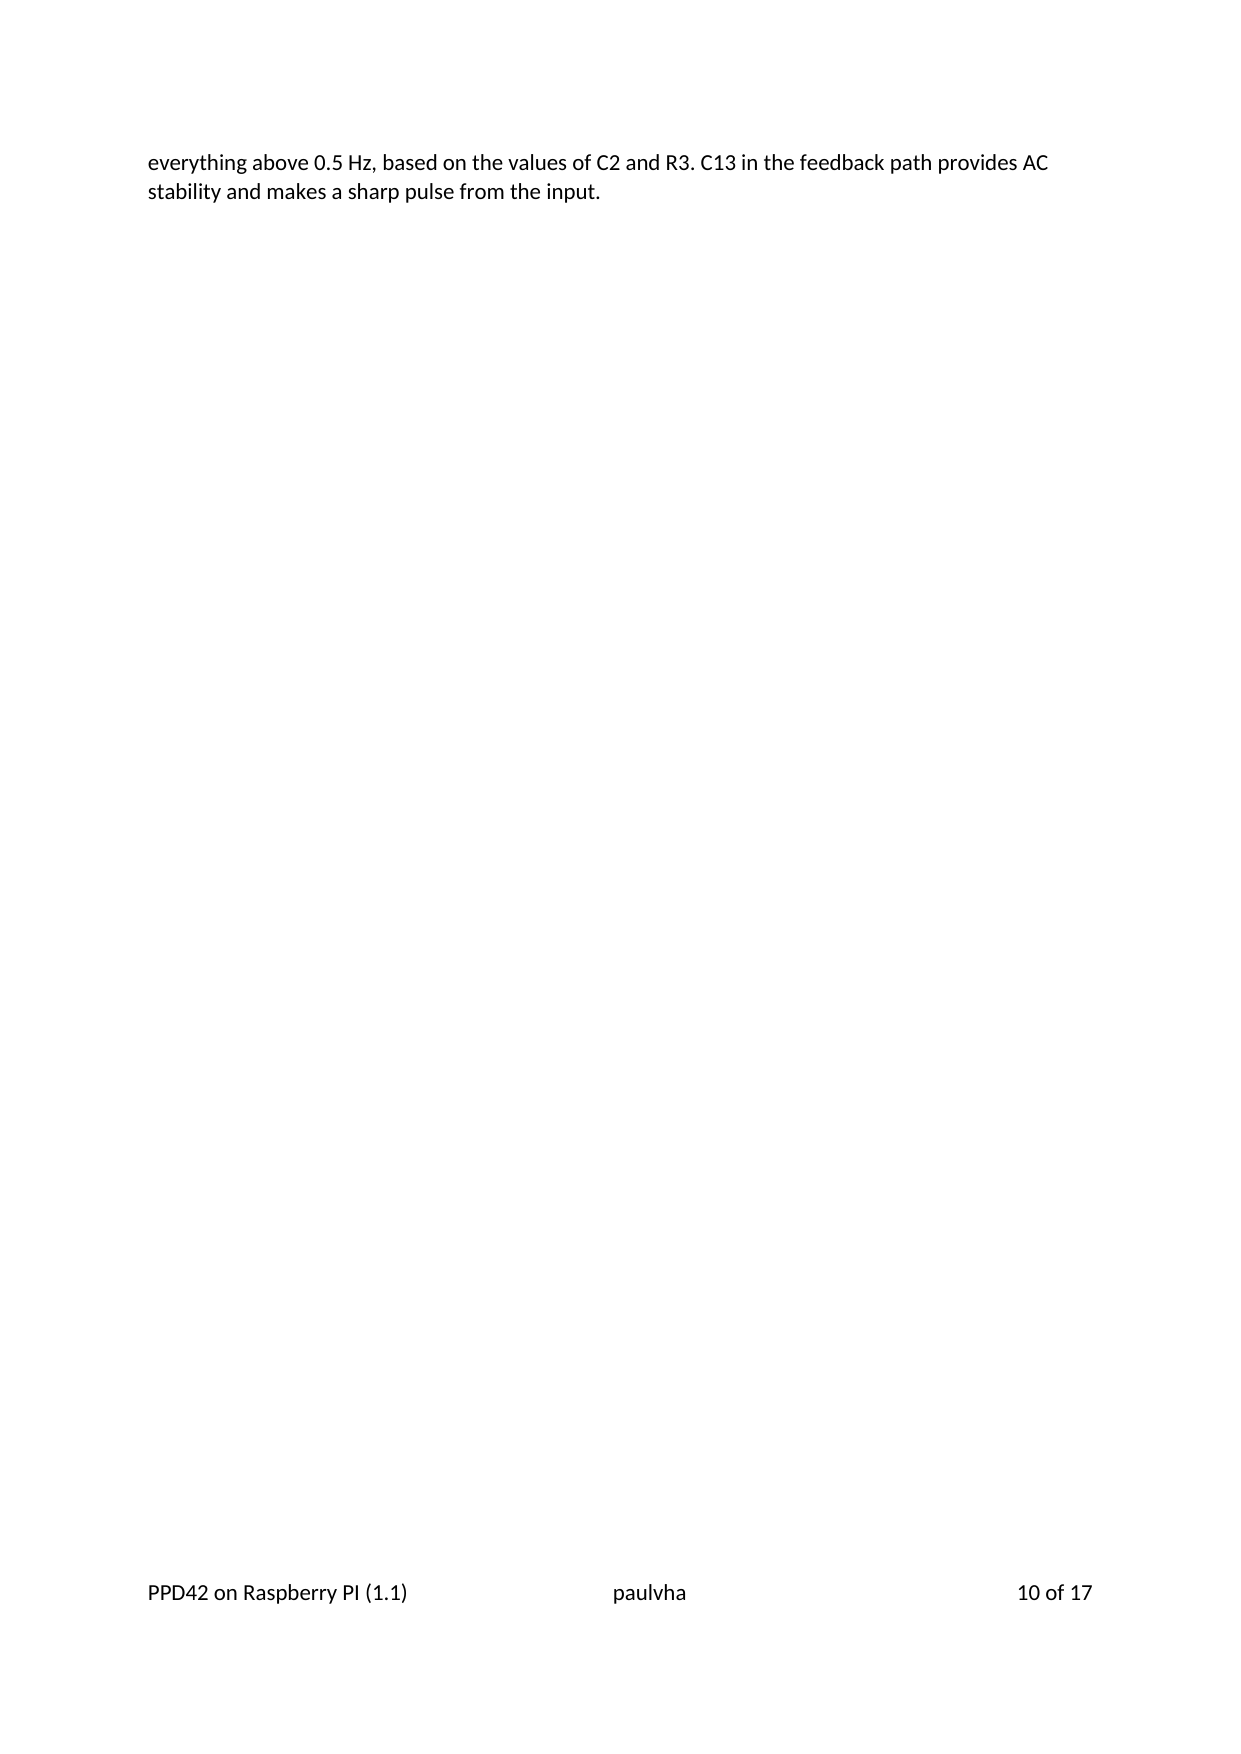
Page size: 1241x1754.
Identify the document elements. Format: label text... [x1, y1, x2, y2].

text everything above 0.5 Hz, based on the values of C2 and R3. C13 in the feedback path provides AC stability and makes a sharp pulse from the input. [148, 148, 1093, 206]
